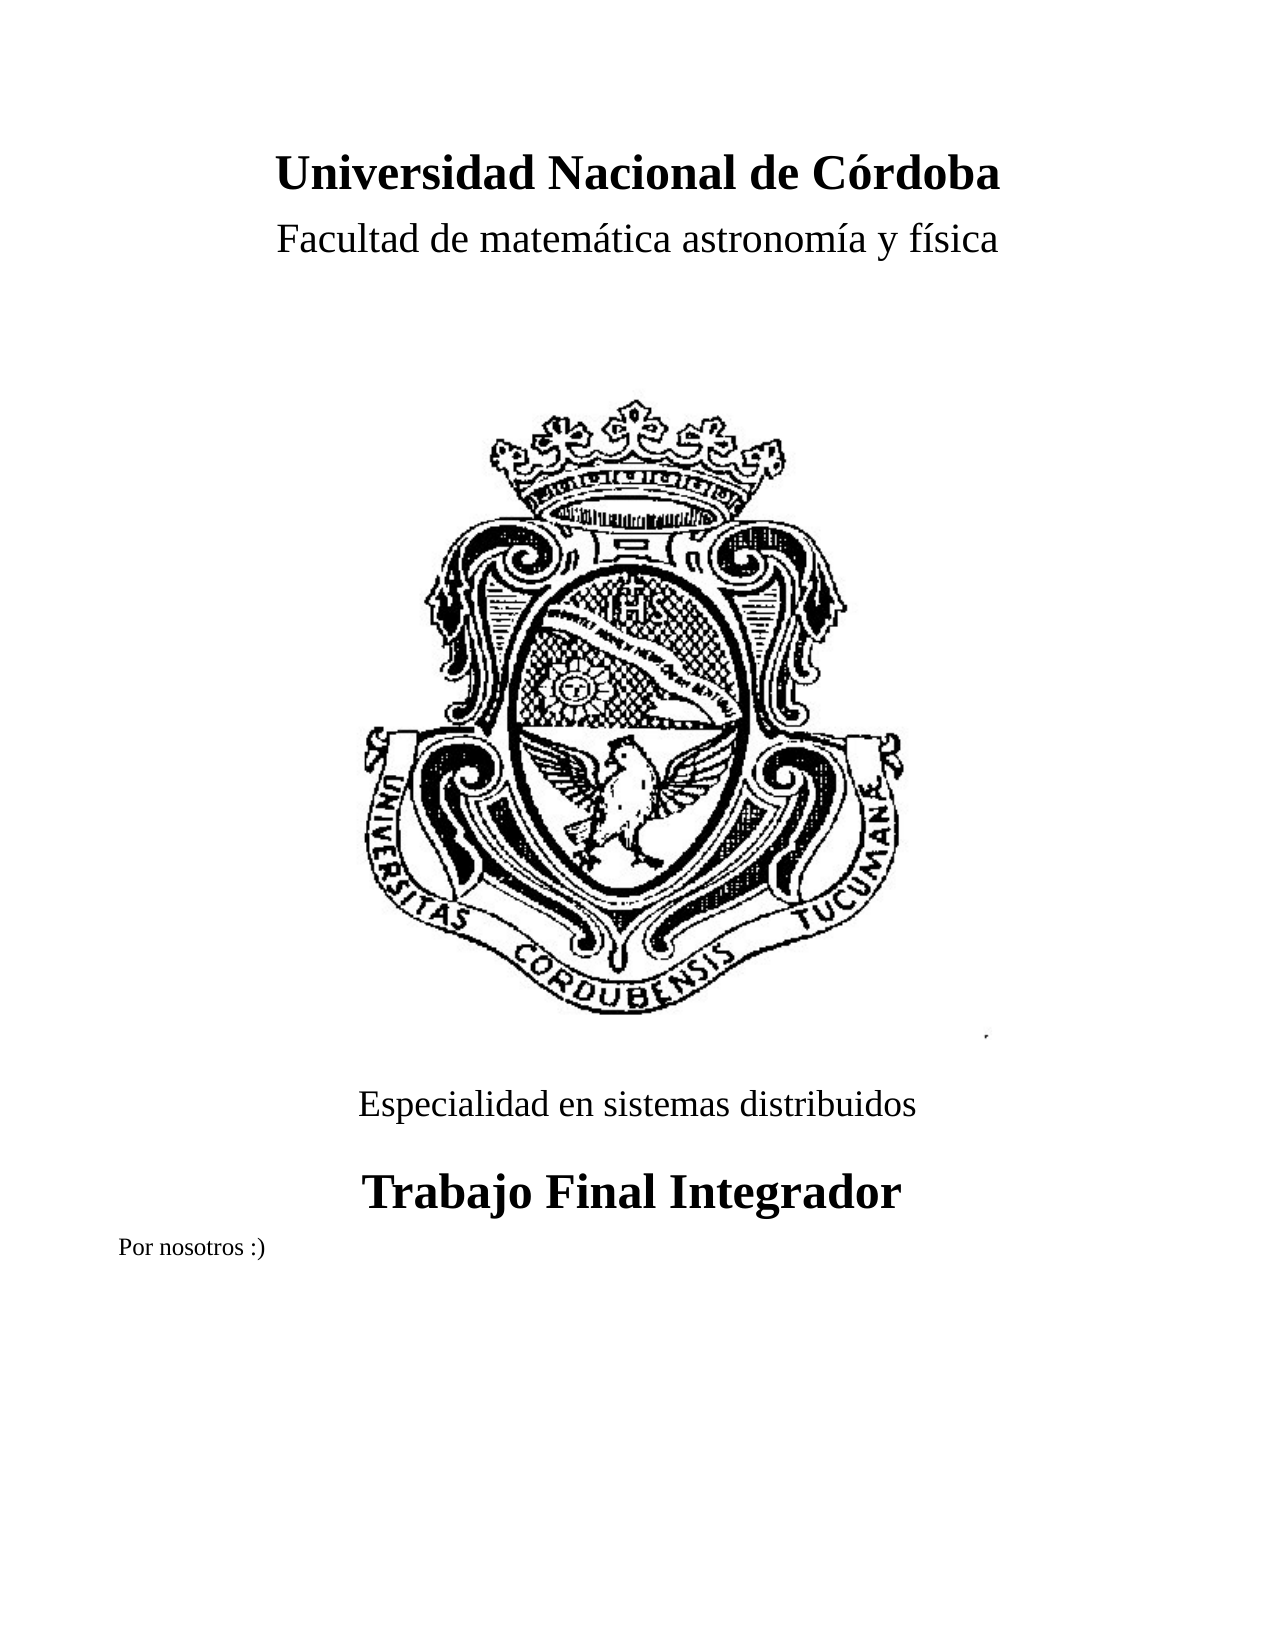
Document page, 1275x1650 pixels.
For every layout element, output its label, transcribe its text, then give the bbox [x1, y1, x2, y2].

subtitle Trabajo Final Integrador [118, 1162, 1157, 1219]
picture [282, 314, 993, 1040]
subtitle Universidad Nacional de Córdoba [118, 143, 1157, 201]
text Facultad de matemática astronomía y física [118, 213, 1157, 261]
text Por nosotros :) [118, 1232, 1157, 1260]
text Especialidad en sistemas distribuidos [118, 1081, 1157, 1124]
